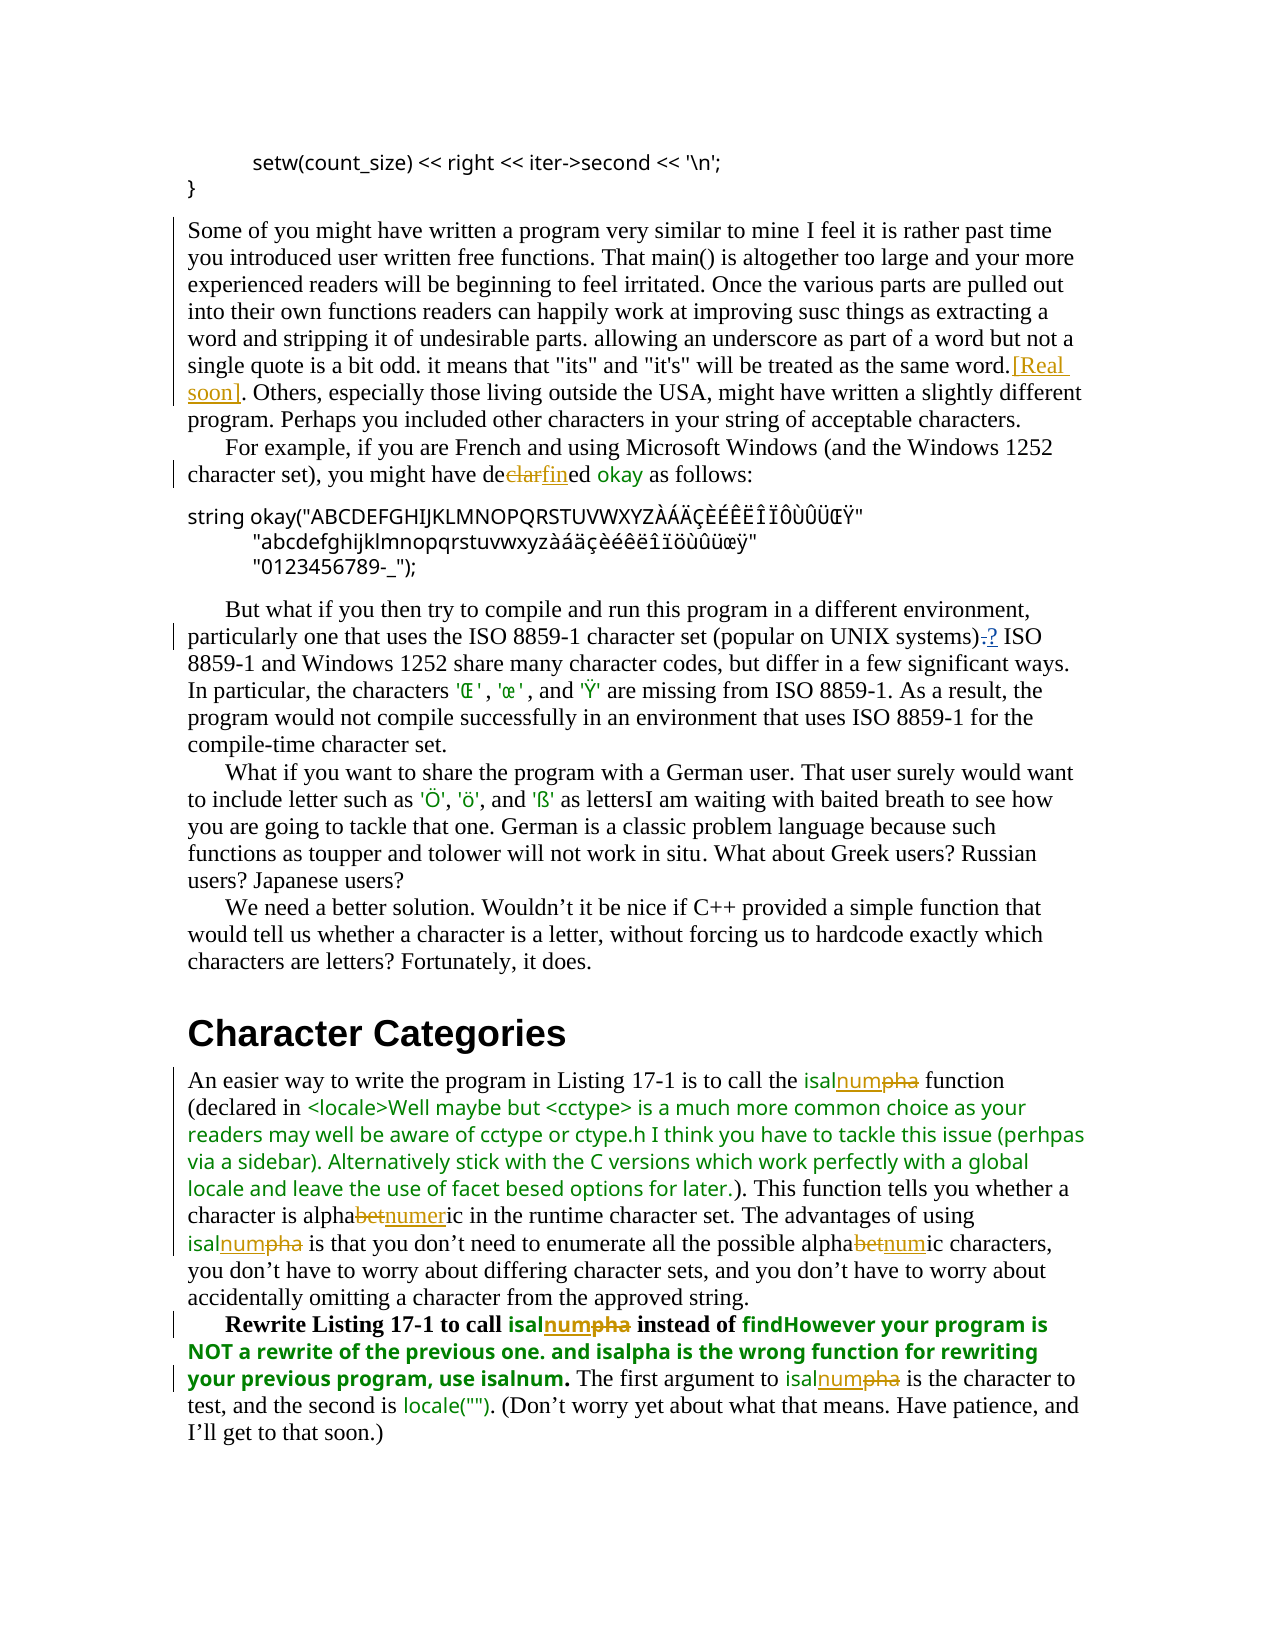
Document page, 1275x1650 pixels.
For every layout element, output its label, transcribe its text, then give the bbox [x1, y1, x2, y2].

text We need a better solution. Wouldn’t it be nice if C++ provided a simple function that would tell us whether a character is a letter, without forcing us to hardcode exactly which characters are letters? Fortunately, it does. [187, 894, 1087, 975]
text What if you want to share the program with a German user. That user surely would want to include letter such as 'Ö', 'ö', and 'ß' as lettersI am waiting with baited breath to see how you are going to tackle that one. German is a classic problem language because such functions as toupper and tolower will not work in situ. What about Greek users? Russian users? Japanese users? [187, 758, 1087, 894]
subtitle Character Categories [187, 1012, 1087, 1054]
text Some of you might have written a program very similar to mine I feel it is rather past time you introduced user written free functions. That main() is altogether too large and your more experienced readers will be beginning to feel irritated. Once the various parts are pulled out into their own functions readers can happily work at improving susc things as extracting a word and stripping it of undesirable parts. allowing an underscore as part of a word but not a single quote is a bit odd. it means that "its" and "it's" will be treated as the same word.[Real soon]. Others, especially those living outside the USA, might have written a slightly different program. Perhaps you included other characters in your string of acceptable characters. [187, 217, 1087, 433]
text For example, if you are French and using Microsoft Windows (and the Windows 1252 character set), you might have defined okay as follows: [187, 433, 1087, 487]
text But what if you then try to compile and run this program in a different environment, particularly one that uses the ISO 8859-1 character set (popular on UNIX systems)? ISO 8859-1 and Windows 1252 share many character codes, but differ in a few significant ways. In particular, the characters 'Œ', 'œ', and 'Ÿ' are missing from ISO 8859-1. As a result, the program would not compile successfully in an environment that uses ISO 8859-1 for the compile-time character set. [187, 596, 1087, 758]
text "0123456789-_"); [187, 554, 1072, 579]
text "abcdefghijklmnopqrstuvwxyzàáäçèéêëîïöùûüœÿ" [187, 529, 1072, 554]
text } [187, 175, 1072, 200]
text setw(count_size) << right << iter->second << '\n'; [187, 150, 1072, 175]
text Rewrite Listing 17-1 to call isalnum instead of findHowever your program is NOT a rewrite of the previous one. and isalpha is the wrong function for rewriting your previous program, use isalnum. The first argument to isalnum is the character to test, and the second is locale(""). (Don’t worry yet about what that means. Have patience, and I’ll get to that soon.) [187, 1311, 1087, 1446]
text An easier way to write the program in Listing 17-1 is to call the isalnum function (declared in <locale>Well maybe but <cctype> is a much more common choice as your readers may well be aware of cctype or ctype.h I think you have to tackle this issue (perhpas via a sidebar). Alternatively stick with the C versions which work perfectly with a global locale and leave the use of facet besed options for later.). This function tells you whether a character is alphanumeric in the runtime character set. The advantages of using isalnum is that you don’t need to enumerate all the possible alphanumic characters, you don’t have to worry about differing character sets, and you don’t have to worry about accidentally omitting a character from the approved string. [187, 1067, 1087, 1311]
text string okay("ABCDEFGHIJKLMNOPQRSTUVWXYZÀÁÄÇÈÉÊËÎÏÔÙÛÜŒŸ" [187, 504, 1072, 529]
